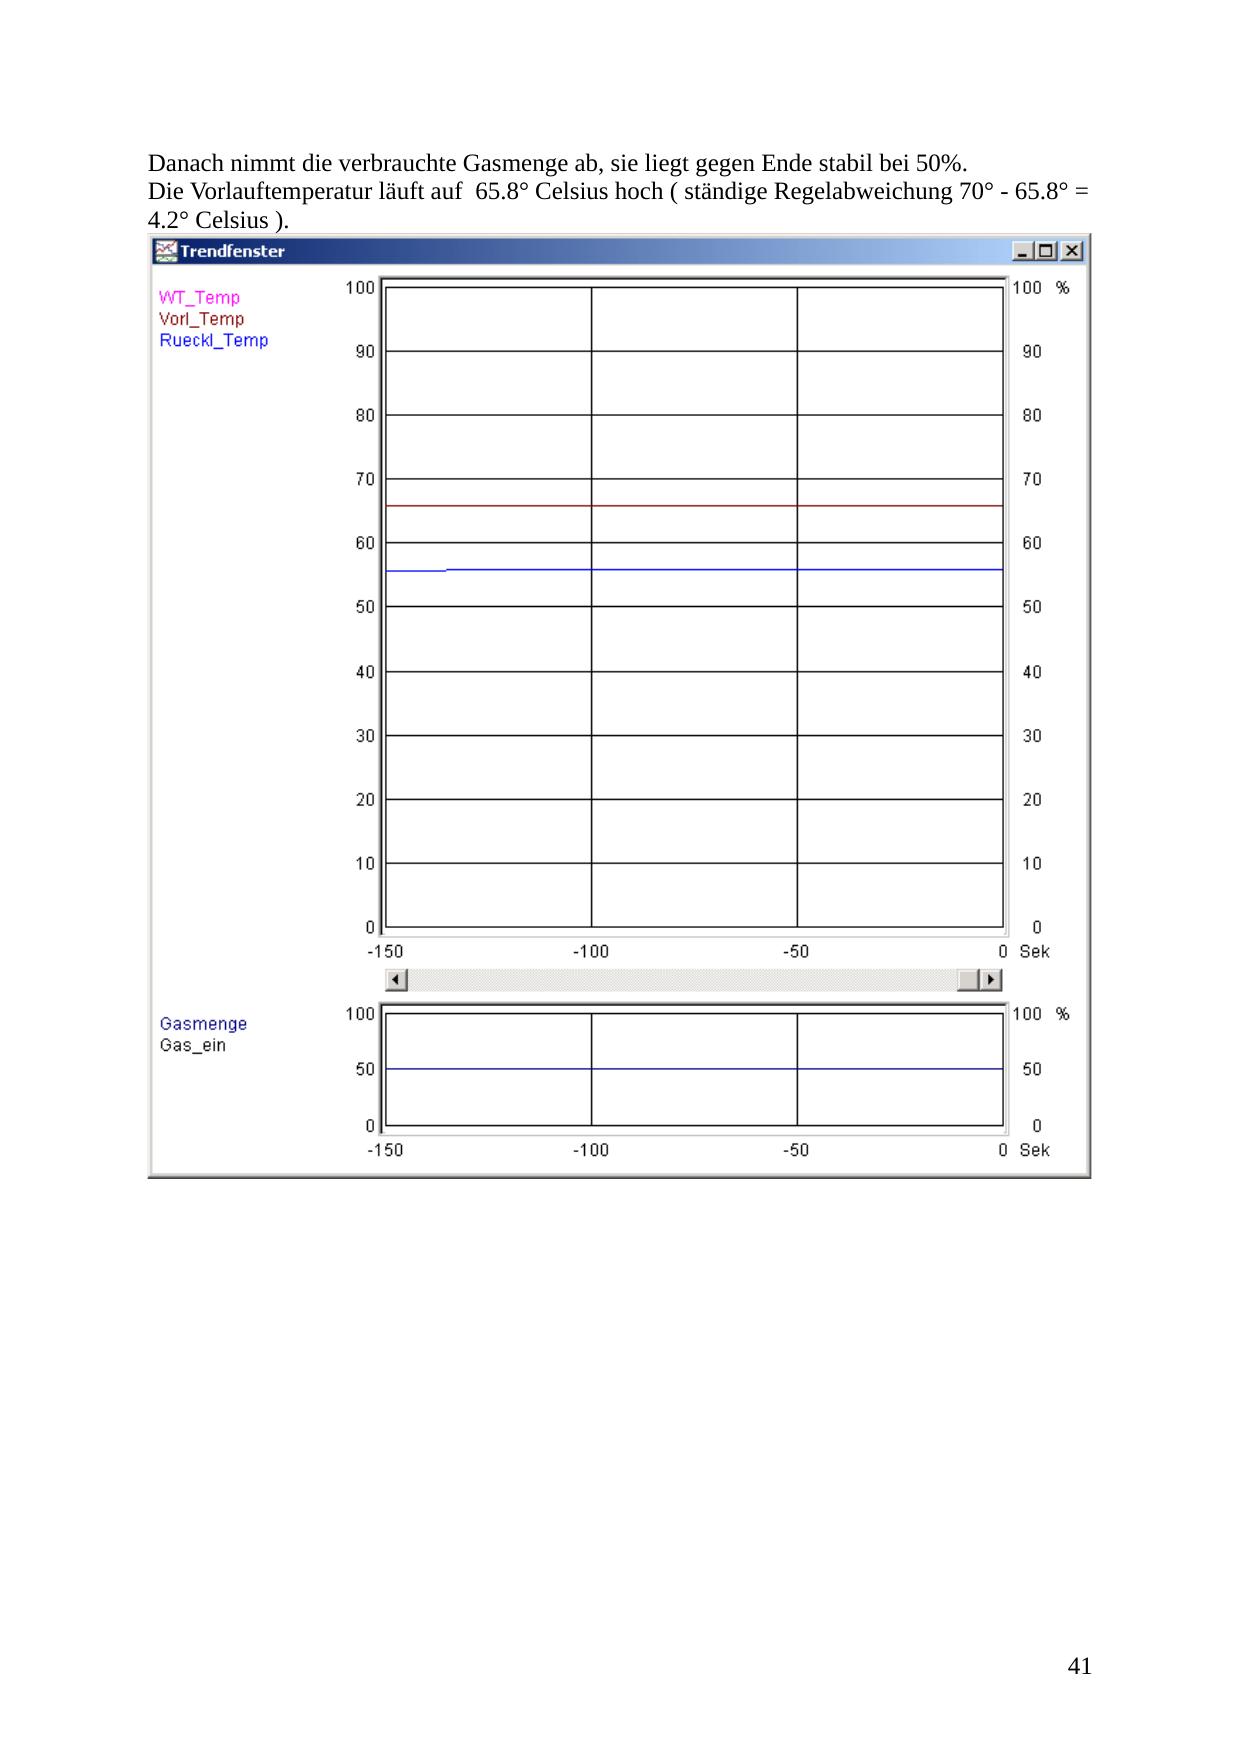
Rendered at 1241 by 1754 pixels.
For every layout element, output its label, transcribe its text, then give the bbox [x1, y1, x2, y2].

text Danach nimmt die verbrauchte Gasmenge ab, sie liegt gegen Ende stabil bei 50%. [148, 148, 1093, 176]
text Die Vorlauftemperatur läuft auf 65.8° Celsius hoch ( ständige Regelabweichung 70° - 65.8° = 4.2° Celsius ). [148, 176, 1093, 234]
picture [147, 233, 1092, 1179]
